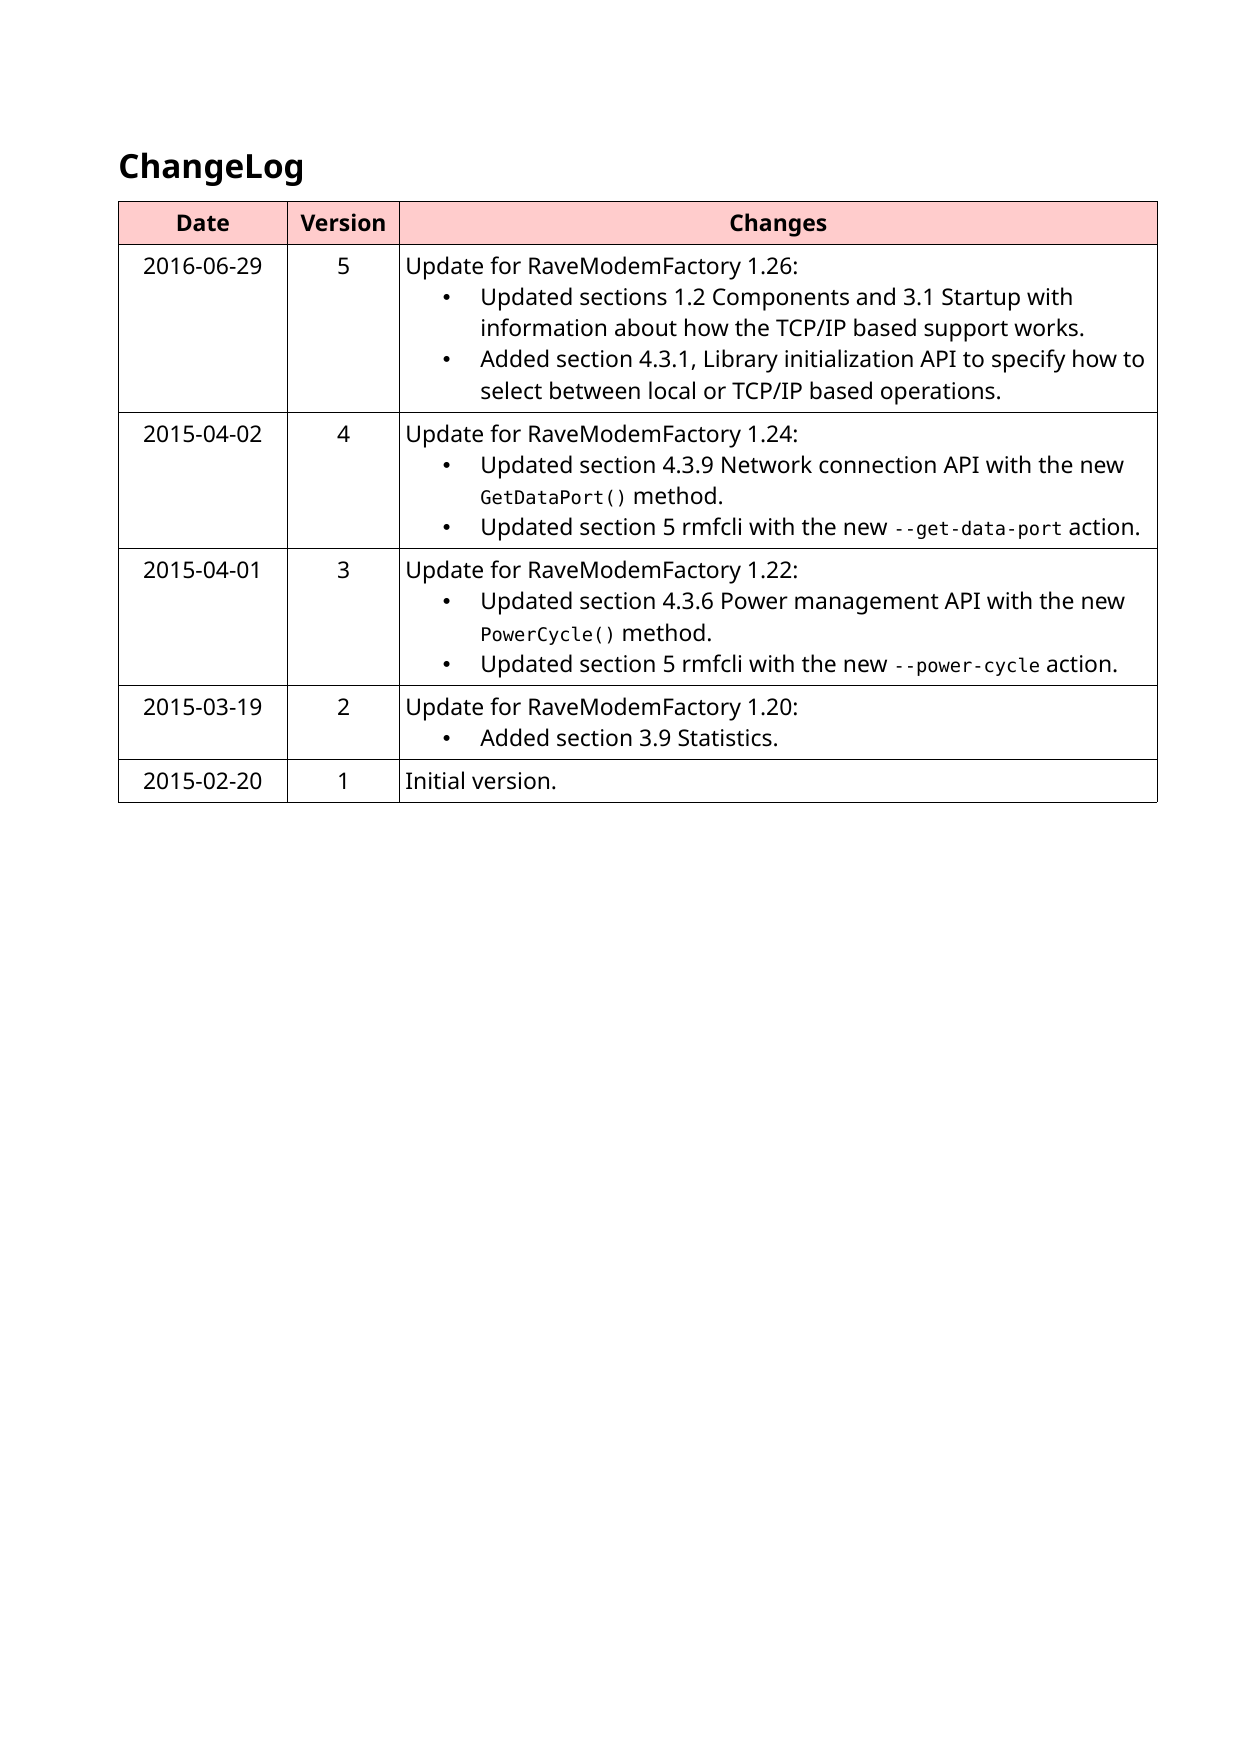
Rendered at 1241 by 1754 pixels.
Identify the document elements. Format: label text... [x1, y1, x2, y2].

table_cell 2016-06-29 [119, 245, 287, 412]
table_cell 2015-02-20 [119, 760, 287, 802]
subtitle ChangeLog [118, 143, 1122, 188]
table_cell 2015-04-02 [119, 413, 287, 548]
table_cell Initial version. [400, 760, 1157, 802]
table_cell 2015-04-01 [119, 549, 287, 685]
table_header Date [119, 202, 287, 244]
table_cell 2 [288, 686, 399, 759]
table_header Version [288, 202, 399, 244]
table_cell Update for RaveModemFactory 1.22: Updated section 4.3.6 Power management API with the new PowerCycle() method. Updated section 5 rmfcli with the new --power-cycle action. [400, 549, 1157, 685]
table_cell 3 [288, 549, 399, 685]
table_cell Update for RaveModemFactory 1.24: Updated section 4.3.9 Network connection API with the new GetDataPort() method. Updated section 5 rmfcli with the new --get-data-port action. [400, 413, 1157, 548]
table_header Changes [400, 202, 1157, 244]
table_cell 5 [288, 245, 399, 412]
table_cell 4 [288, 413, 399, 548]
table_cell Update for RaveModemFactory 1.20: Added section 3.9 Statistics. [400, 686, 1157, 759]
table_cell 2015-03-19 [119, 686, 287, 759]
table_cell 1 [288, 760, 399, 802]
table_cell Update for RaveModemFactory 1.26: Updated sections 1.2 Components and 3.1 Startup with information about how the TCP/IP based support works. Added section 4.3.1, Library initialization API to specify how to select between local or TCP/IP based operations. [400, 245, 1157, 412]
